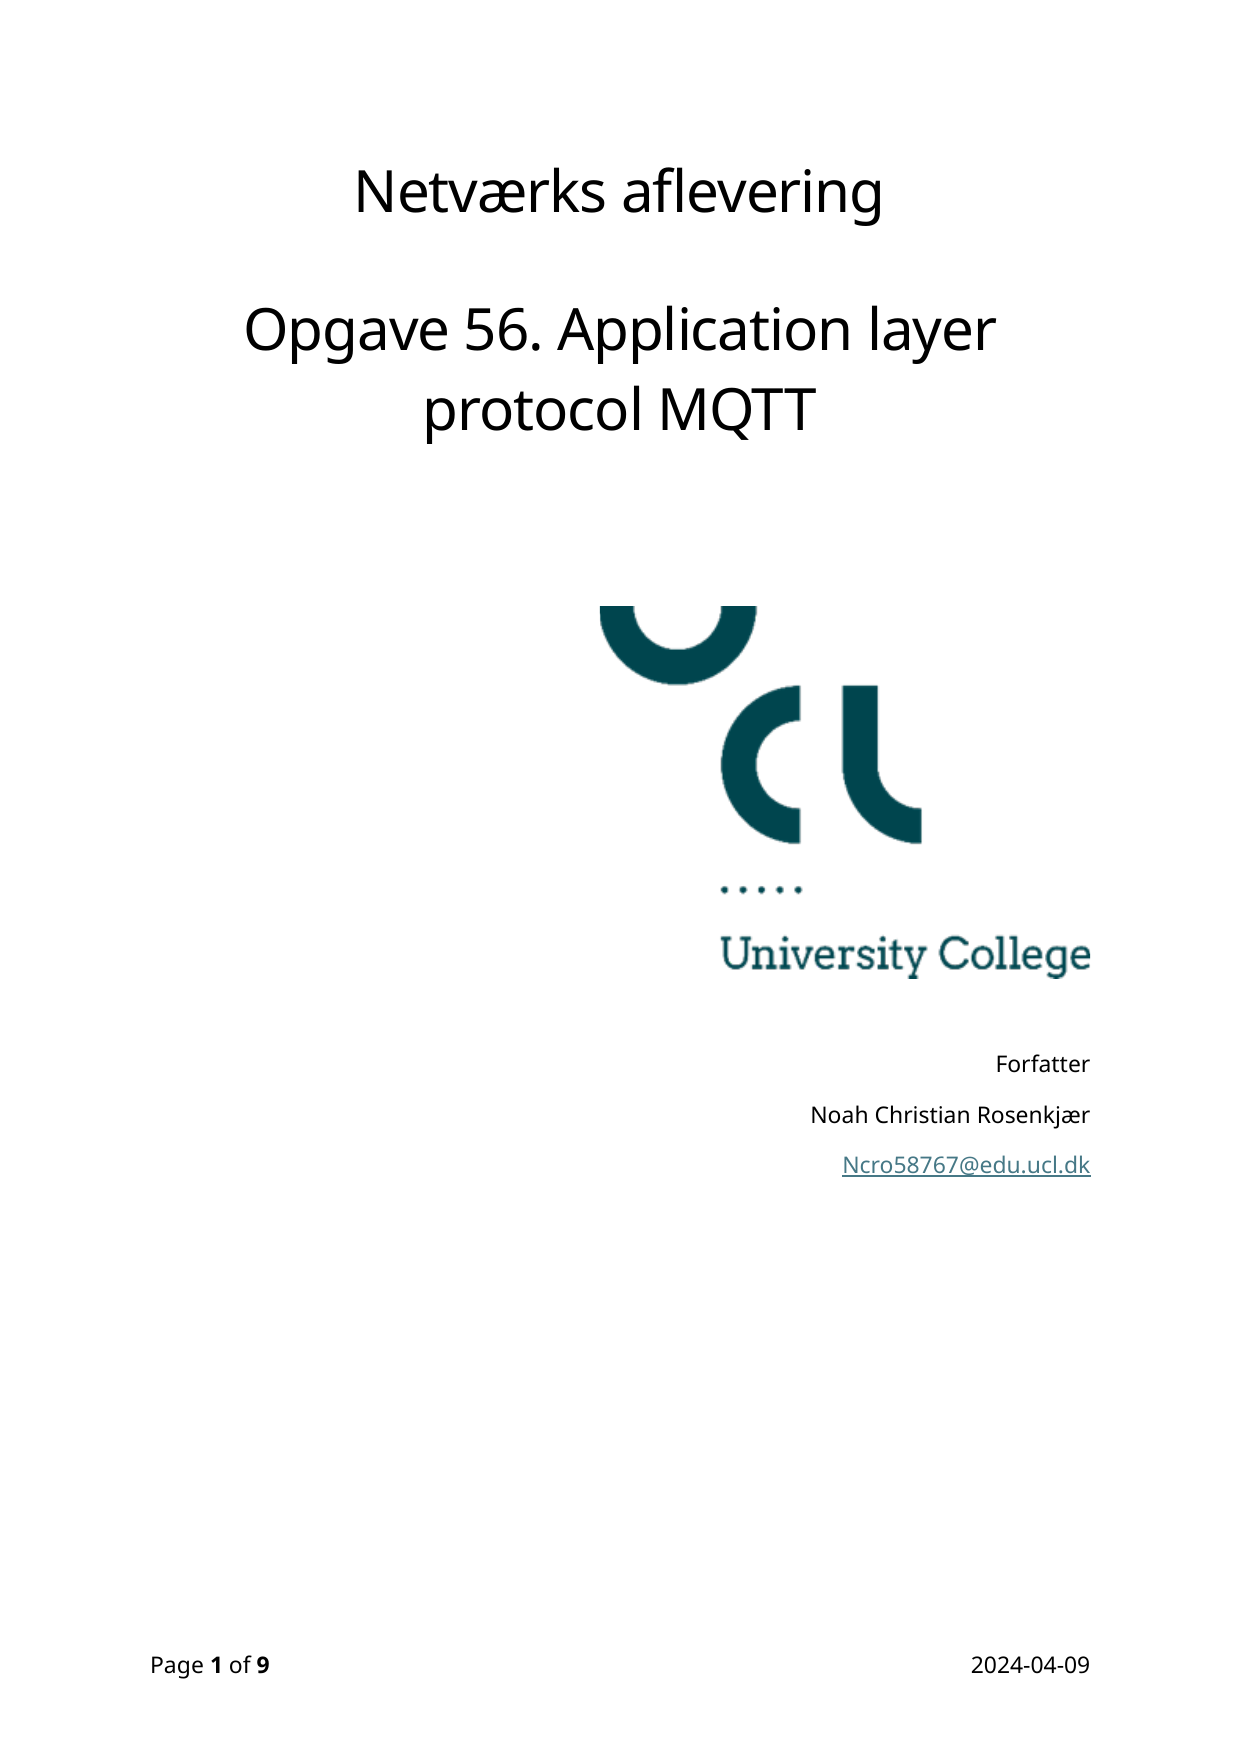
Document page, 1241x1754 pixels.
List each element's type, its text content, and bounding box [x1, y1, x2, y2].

text Forfatter [150, 1048, 1090, 1079]
title Opgave 56. Application layer protocol MQTT [150, 288, 1090, 447]
title Netværks aflevering [150, 150, 1090, 229]
text Noah Christian Rosenkjær [150, 1099, 1090, 1130]
picture [599, 606, 1091, 979]
text Ncro58767@edu.ucl.dk [150, 1149, 1090, 1180]
